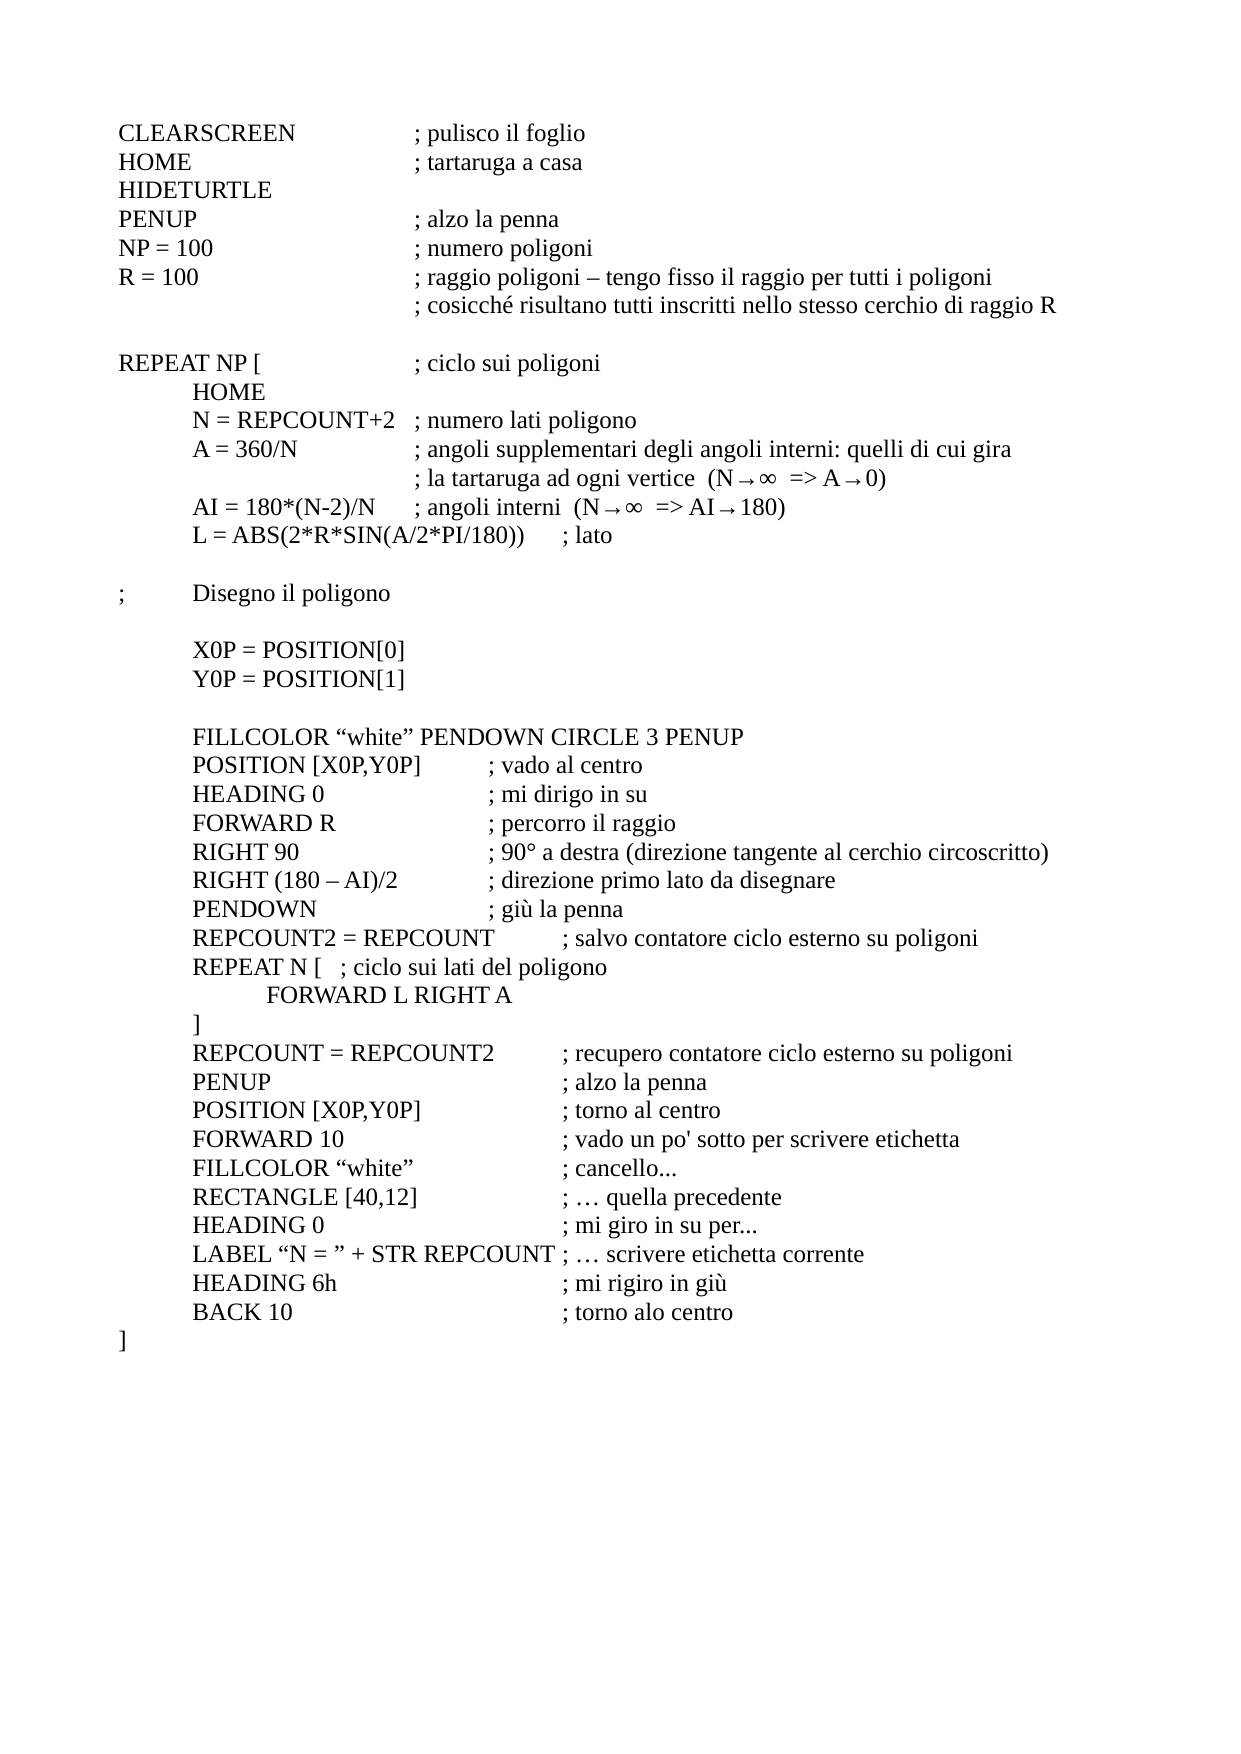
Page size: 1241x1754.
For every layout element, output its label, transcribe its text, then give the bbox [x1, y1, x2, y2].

text HEADING 6h ; mi rigiro in giù [118, 1268, 1122, 1297]
text NP = 100 ; numero poligoni [118, 233, 1122, 262]
text ; la tartaruga ad ogni vertice (N→∞ => A→0) [118, 463, 1122, 492]
text Y0P = POSITION[1] [118, 664, 1122, 693]
text N = REPCOUNT+2 ; numero lati poligono [118, 406, 1122, 434]
text PENUP ; alzo la penna [118, 204, 1122, 233]
text FORWARD L RIGHT A [118, 981, 1122, 1009]
text HIDETURTLE [118, 176, 1122, 204]
text HEADING 0 ; mi dirigo in su [118, 779, 1122, 808]
text FILLCOLOR “white” ; cancello... [118, 1153, 1122, 1182]
text AI = 180*(N-2)/N ; angoli interni (N→∞ => AI→180) [118, 492, 1122, 521]
text FORWARD R ; percorro il raggio [118, 808, 1122, 837]
text L = ABS(2*R*SIN(A/2*PI/180)) ; lato [118, 521, 1122, 549]
text POSITION [X0P,Y0P] ; vado al centro [118, 751, 1122, 779]
text ] [118, 1009, 1122, 1038]
text X0P = POSITION[0] [118, 636, 1122, 664]
text REPEAT NP [ ; ciclo sui poligoni [118, 348, 1122, 377]
text RECTANGLE [40,12] ; … quella precedente [118, 1182, 1122, 1211]
text HEADING 0 ; mi giro in su per... [118, 1211, 1122, 1239]
text LABEL “N = ” + STR REPCOUNT ; … scrivere etichetta corrente [118, 1239, 1122, 1268]
text HOME ; tartaruga a casa [118, 147, 1122, 176]
text ] [118, 1326, 1122, 1354]
text PENDOWN ; giù la penna [118, 894, 1122, 923]
text A = 360/N ; angoli supplementari degli angoli interni: quelli di cui gira [118, 434, 1122, 463]
text REPEAT N [ ; ciclo sui lati del poligono [118, 952, 1122, 981]
text POSITION [X0P,Y0P] ; torno al centro [118, 1096, 1122, 1124]
text REPCOUNT = REPCOUNT2 ; recupero contatore ciclo esterno su poligoni [118, 1038, 1122, 1067]
text CLEARSCREEN ; pulisco il foglio [118, 118, 1122, 147]
text R = 100 ; raggio poligoni – tengo fisso il raggio per tutti i poligoni [118, 262, 1122, 291]
text PENUP ; alzo la penna [118, 1067, 1122, 1096]
text RIGHT 90 ; 90° a destra (direzione tangente al cerchio circoscritto) [118, 837, 1122, 866]
text ; Disegno il poligono [118, 578, 1122, 607]
text BACK 10 ; torno alo centro [118, 1297, 1122, 1326]
text FORWARD 10 ; vado un po' sotto per scrivere etichetta [118, 1124, 1122, 1153]
text REPCOUNT2 = REPCOUNT ; salvo contatore ciclo esterno su poligoni [118, 923, 1122, 952]
text ; cosicché risultano tutti inscritti nello stesso cerchio di raggio R [118, 291, 1122, 319]
text FILLCOLOR “white” PENDOWN CIRCLE 3 PENUP [118, 722, 1122, 751]
text HOME [118, 377, 1122, 406]
text RIGHT (180 – AI)/2 ; direzione primo lato da disegnare [118, 866, 1122, 894]
